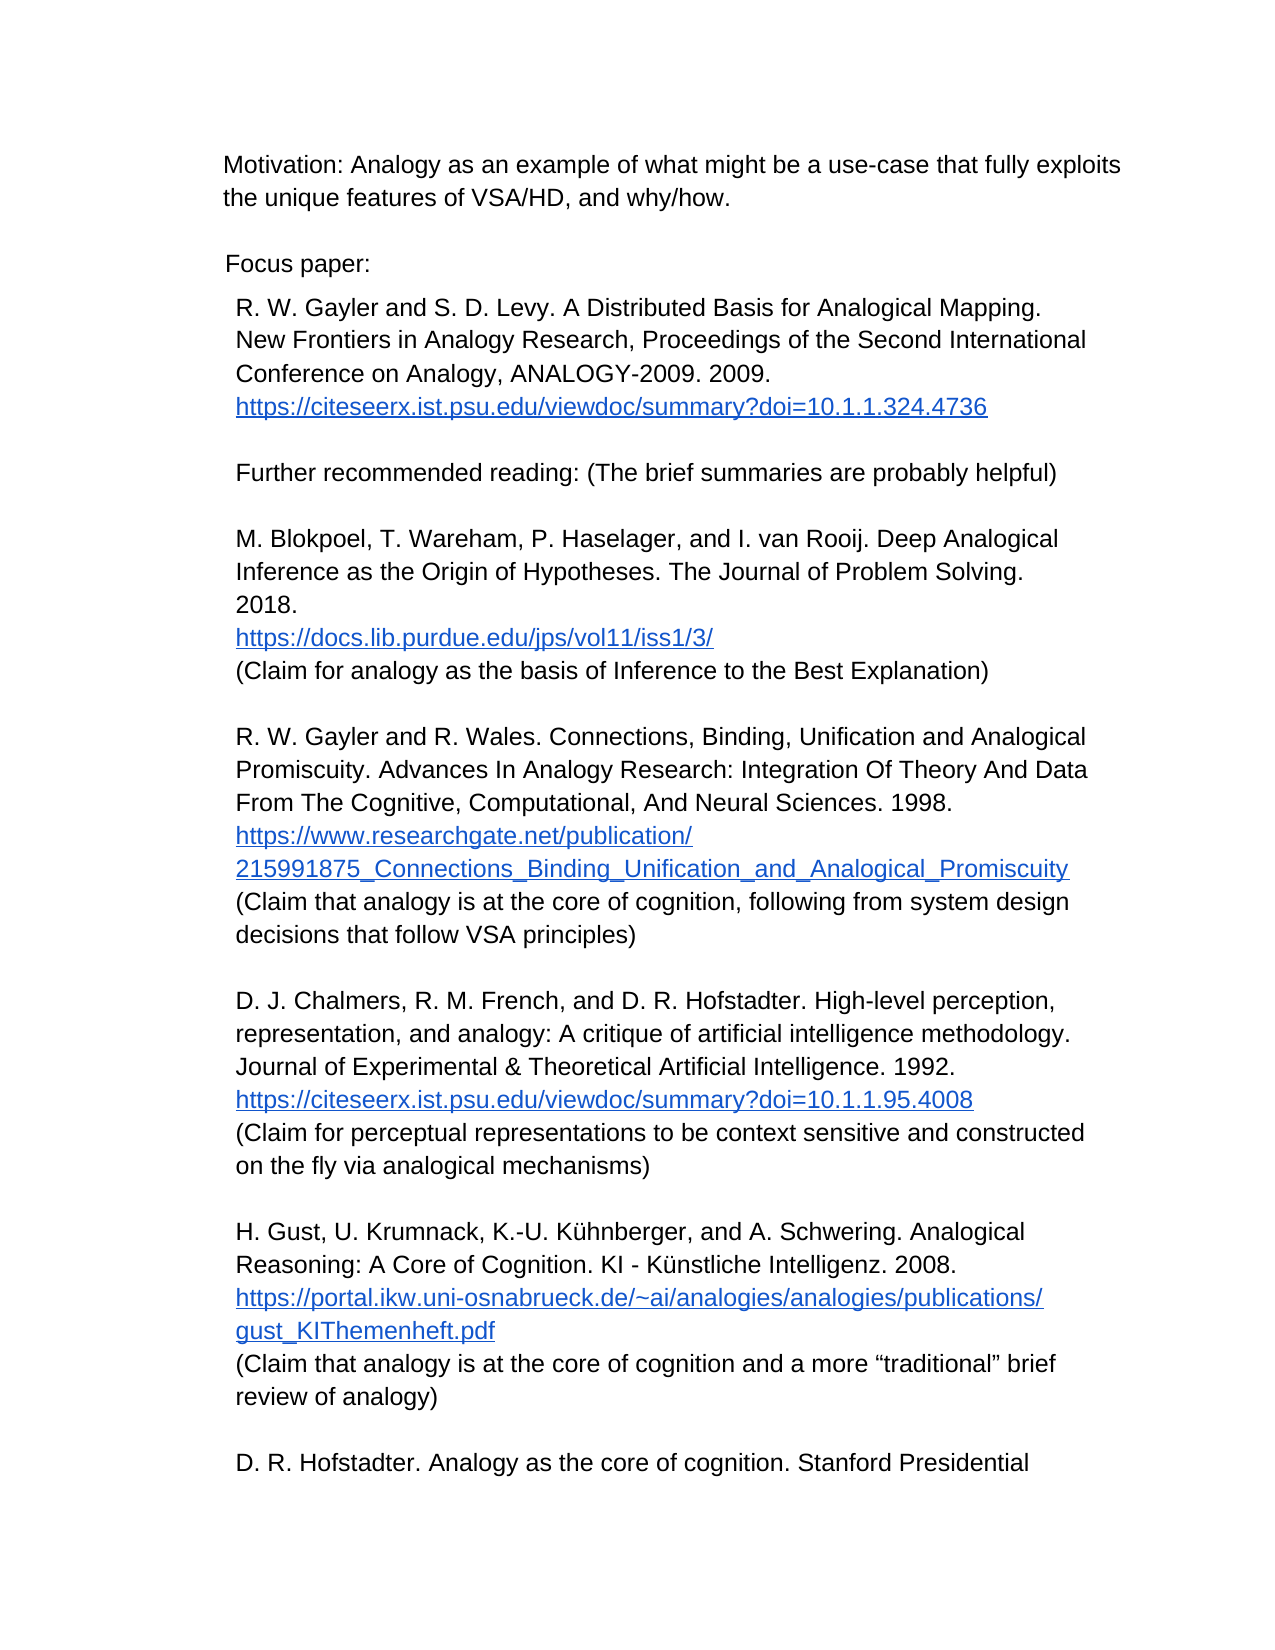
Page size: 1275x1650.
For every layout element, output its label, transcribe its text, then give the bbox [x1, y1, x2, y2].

text Focus paper: [225, 249, 1125, 278]
table_header R. W. Gayler and S. D. Levy. A Distributed Basis for Analogical Mapping. New Frontiers in Analogy Research, Proceedings of the Second International Conference on Analogy, ANALOGY-2009. 2009. https://citeseerx.ist.psu.edu/viewdoc/summary?doi=10.1.1.324.4736 Further recommended reading: (The brief summaries are probably helpful) M. Blokpoel, T. Wareham, P. Haselager, and I. van Rooij. Deep Analogical Inference as the Origin of Hypotheses. The Journal of Problem Solving. 2018. https://docs.lib.purdue.edu/jps/vol11/iss1/3/ (Claim for analogy as the basis of Inference to the Best Explanation) R. W. Gayler and R. Wales. Connections, Binding, Unification and Analogical Promiscuity. Advances In Analogy Research: Integration Of Theory And Data From The Cognitive, Computational, And Neural Sciences. 1998. https://www.researchgate.net/publication/215991875_Connections_Binding_Unification_and_Analogical_Promiscuity (Claim that analogy is at the core of cognition, following from system design decisions that follow VSA principles) D. J. Chalmers, R. M. French, and D. R. Hofstadter. High-level perception, representation, and analogy: A critique of artificial intelligence methodology. Journal of Experimental & Theoretical Artificial Intelligence. 1992. https://citeseerx.ist.psu.edu/viewdoc/summary?doi=10.1.1.95.4008 (Claim for perceptual representations to be context sensitive and constructed on the fly via analogical mechanisms) H. Gust, U. Krumnack, K.-U. Kühnberger, and A. Schwering. Analogical Reasoning: A Core of Cognition. KI - Künstliche Intelligenz. 2008. https://portal.ikw.uni-osnabrueck.de/~ai/analogies/analogies/publications/gust_KIThemenheft.pdf (Claim that analogy is at the core of cognition and a more “traditional” brief review of analogy) D. R. Hofstadter. Analogy as the core of cognition. Stanford Presidential [150, 282, 1104, 1487]
text Motivation: Analogy as an example of what might be a use-case that fully exploits the unique features of VSA/HD, and why/how. [223, 150, 1125, 212]
